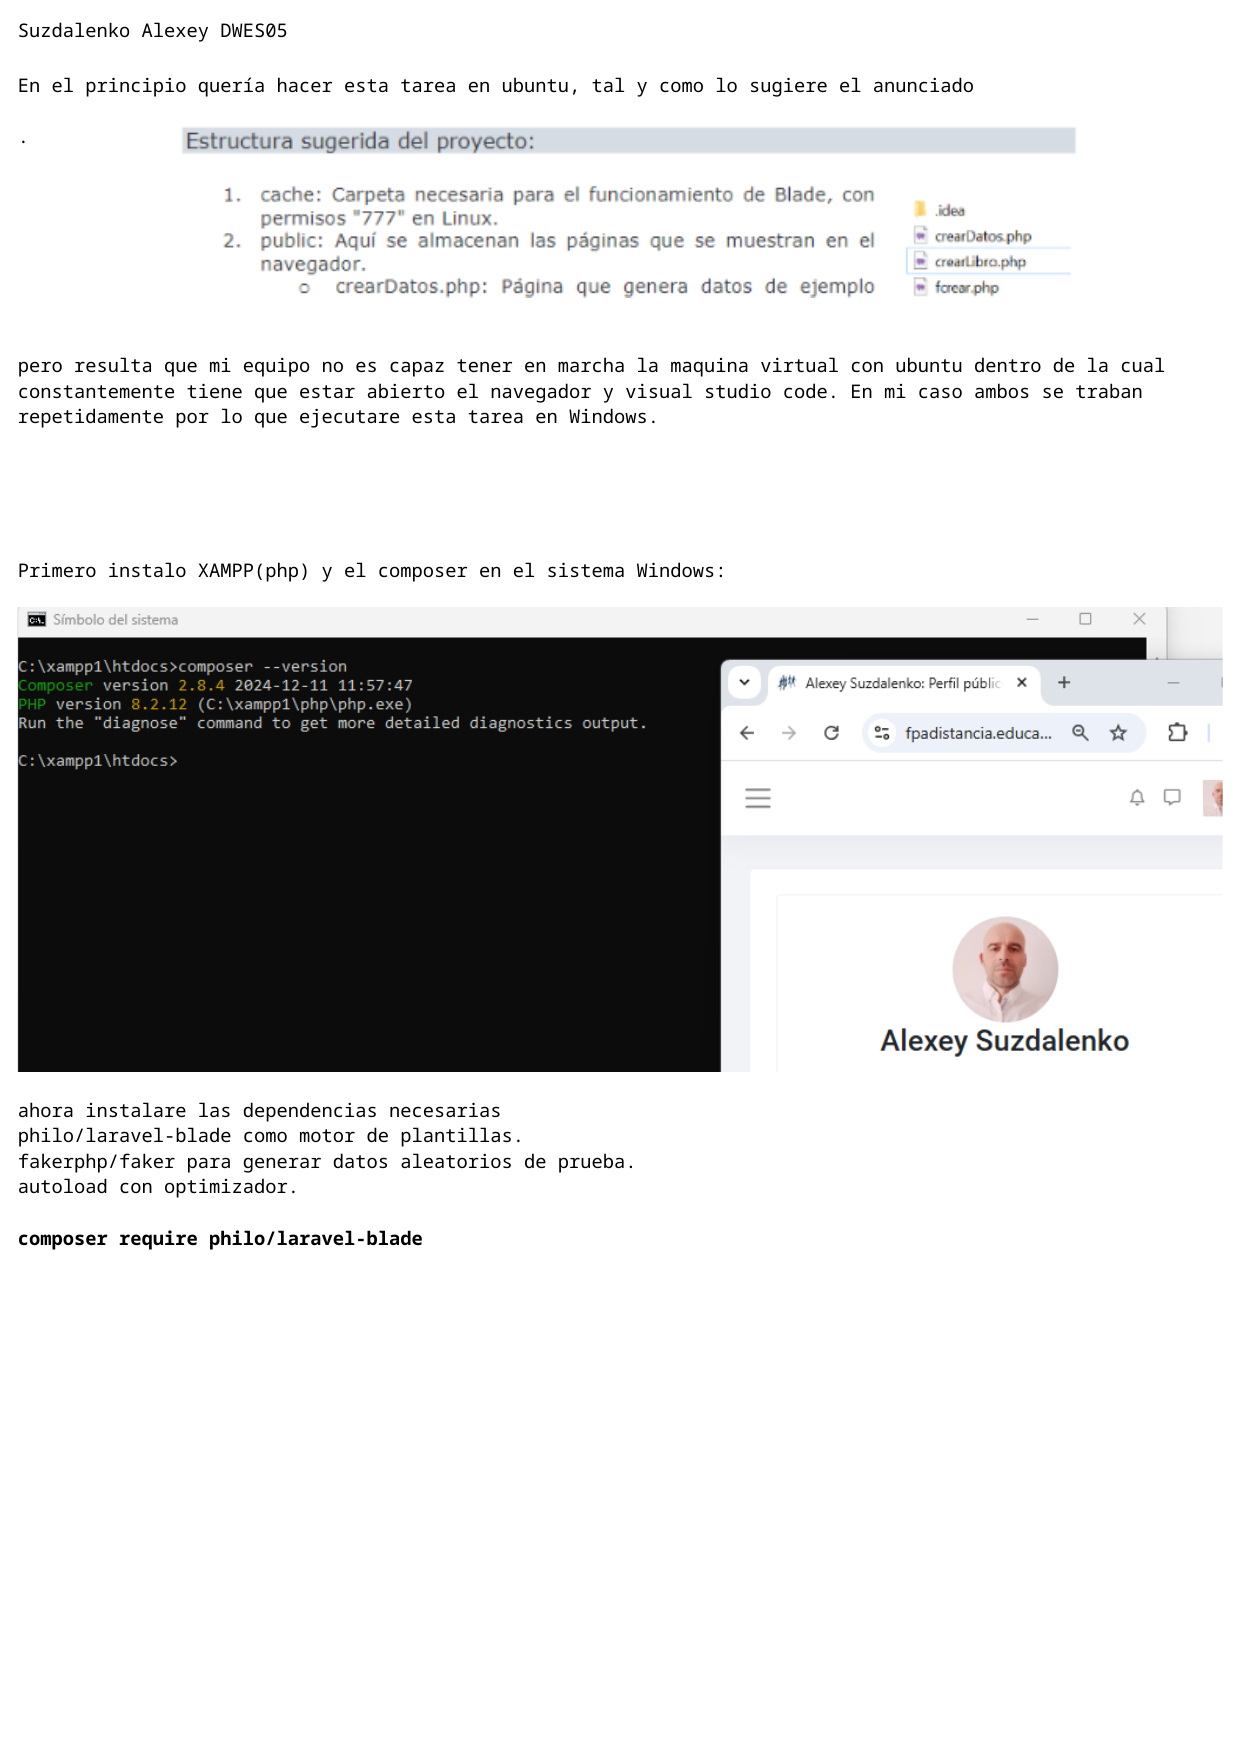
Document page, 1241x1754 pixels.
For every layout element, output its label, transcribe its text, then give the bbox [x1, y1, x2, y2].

text En el principio quería hacer esta tarea en ubuntu, tal y como lo sugiere el anunciado [18, 72, 1222, 97]
picture [17, 607, 1223, 1072]
text Suzdalenko Alexey DWES05 [18, 18, 1222, 43]
text Primero instalo XAMPP(php) y el composer en el sistema Windows: [18, 557, 1222, 582]
text philo/laravel-blade como motor de plantillas. fakerphp/faker para generar datos aleatorios de prueba. autoload con optimizador. [18, 1123, 1222, 1199]
text ahora instalare las dependencias necesarias [18, 1097, 1222, 1123]
picture [138, 123, 1102, 298]
text pero resulta que mi equipo no es capaz tener en marcha la maquina virtual con ubuntu dentro de la cual constantemente tiene que estar abierto el navegador y visual studio code. En mi caso ambos se traban repetidamente por lo que ejecutare esta tarea en Windows. [18, 353, 1222, 429]
text composer require philo/laravel-blade [18, 1225, 1222, 1250]
text . [18, 123, 138, 148]
text [1102, 123, 1222, 148]
